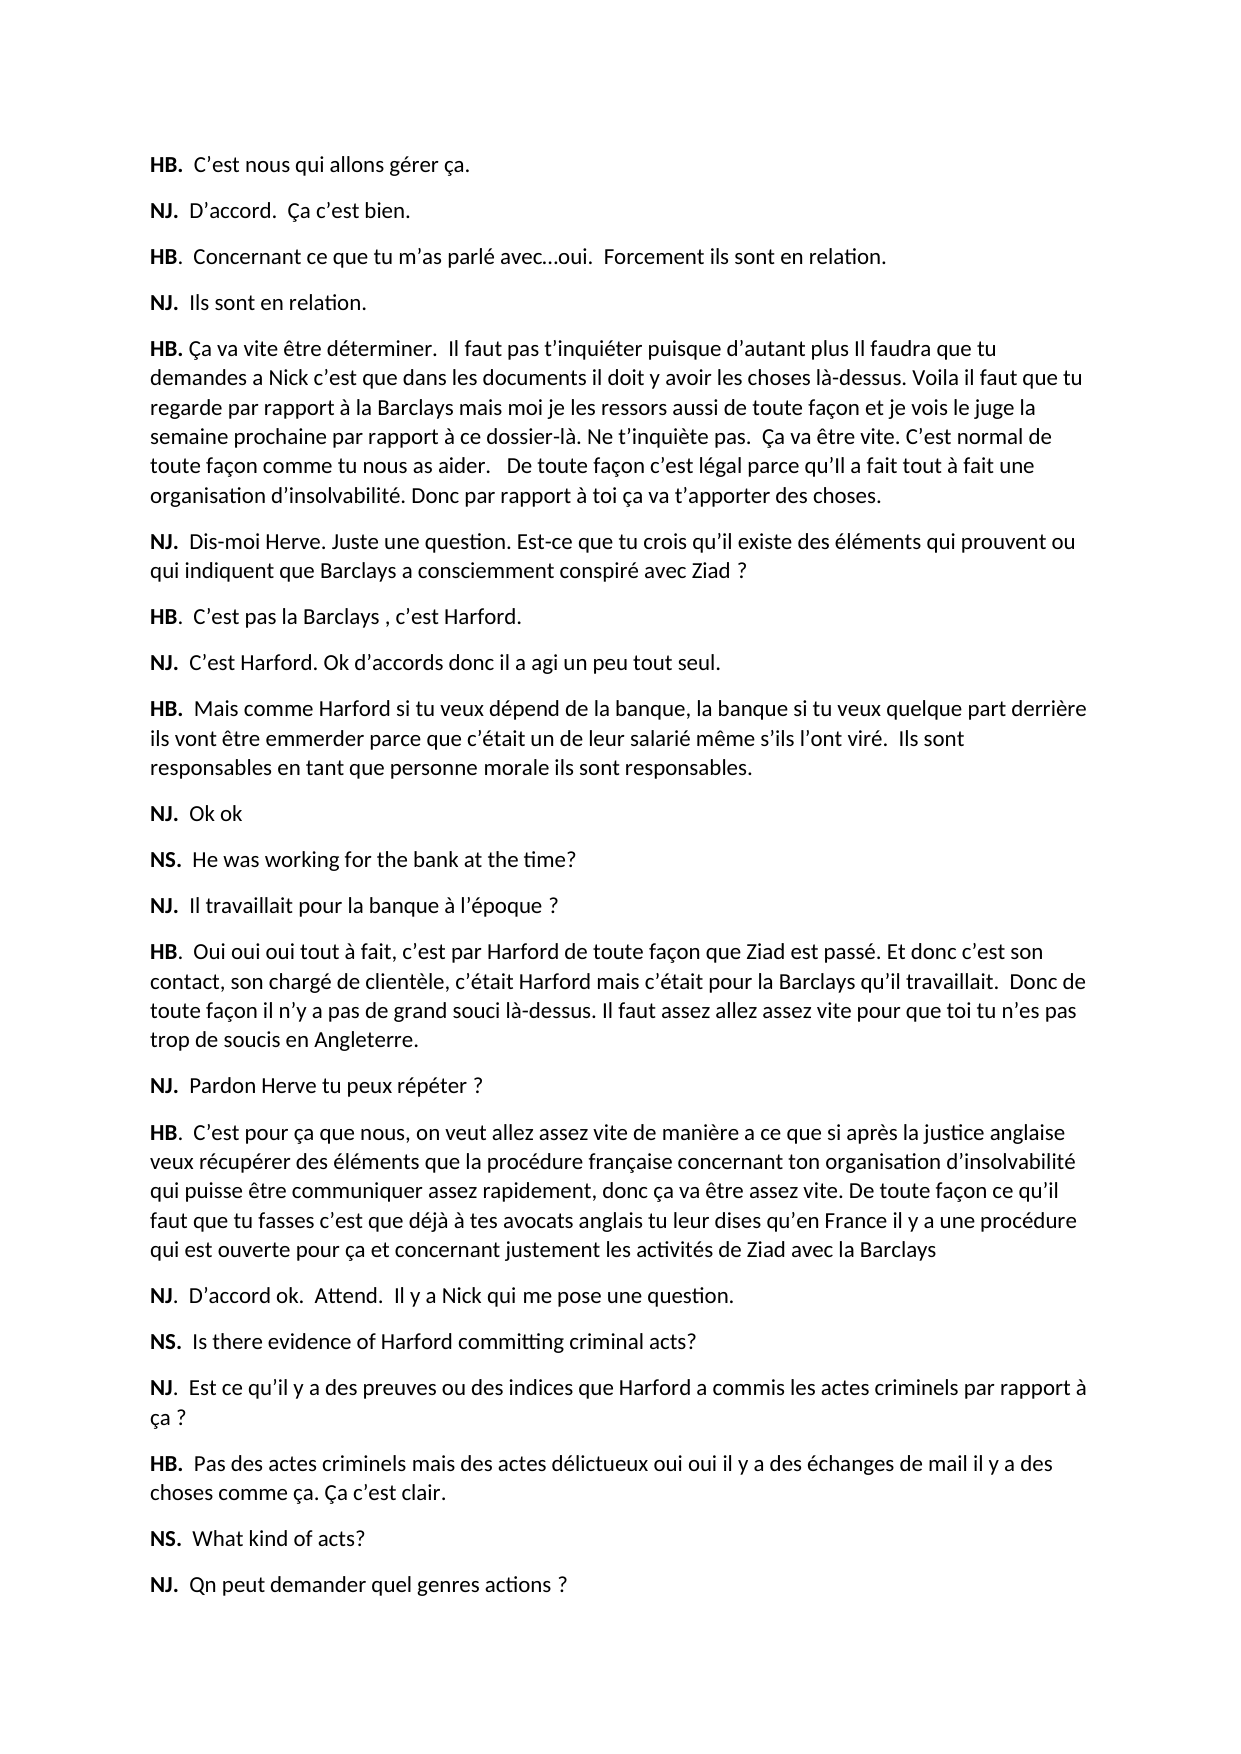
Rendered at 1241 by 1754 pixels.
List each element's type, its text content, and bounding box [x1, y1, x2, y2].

text NS. Is there evidence of Harford committing criminal acts? [150, 1327, 1090, 1355]
text NJ. D’accord. Ça c’est bien. [150, 196, 1090, 224]
text HB. Oui oui oui tout à fait, c’est par Harford de toute façon que Ziad est passé. Et donc c’est son contact, son chargé de clientèle, c’était Harford mais c’était pour la Barclays qu’il travaillait. Donc de toute façon il n’y a pas de grand souci là-dessus. Il faut assez allez assez vite pour que toi tu n’es pas trop de soucis en Angleterre. [150, 937, 1090, 1054]
text HB. C’est pour ça que nous, on veut allez assez vite de manière a ce que si après la justice anglaise veux récupérer des éléments que la procédure française concernant ton organisation d’insolvabilité qui puisse être communiquer assez rapidement, donc ça va être assez vite. De toute façon ce qu’il faut que tu fasses c’est que déjà à tes avocats anglais tu leur dises qu’en France il y a une procédure qui est ouverte pour ça et concernant justement les activités de Ziad avec la Barclays [150, 1118, 1090, 1263]
text HB. C’est nous qui allons gérer ça. [150, 150, 1090, 178]
text NS. What kind of acts? [150, 1524, 1090, 1552]
text NJ. Est ce qu’il y a des preuves ou des indices que Harford a commis les actes criminels par rapport à ça ? [150, 1373, 1090, 1431]
text NJ. C’est Harford. Ok d’accords donc il a agi un peu tout seul. [150, 648, 1090, 677]
text NJ. Ok ok [150, 799, 1090, 827]
text NJ. Ils sont en relation. [150, 288, 1090, 316]
text HB. Ça va vite être déterminer. Il faut pas t’inquiéter puisque d’autant plus Il faudra que tu demandes a Nick c’est que dans les documents il doit y avoir les choses là-dessus. Voila il faut que tu regarde par rapport à la Barclays mais moi je les ressors aussi de toute façon et je vois le juge la semaine prochaine par rapport à ce dossier-là. Ne t’inquiète pas. Ça va être vite. C’est normal de toute façon comme tu nous as aider. De toute façon c’est légal parce qu’Il a fait tout à fait une organisation d’insolvabilité. Donc par rapport à toi ça va t’apporter des choses. [150, 334, 1090, 509]
text NJ. Qn peut demander quel genres actions ? [150, 1570, 1090, 1598]
text HB. C’est pas la Barclays , c’est Harford. [150, 602, 1090, 631]
text HB. Pas des actes criminels mais des actes délictueux oui oui il y a des échanges de mail il y a des choses comme ça. Ça c’est clair. [150, 1449, 1090, 1506]
text NJ. Pardon Herve tu peux répéter ? [150, 1072, 1090, 1100]
text NJ. Il travaillait pour la banque à l’époque ? [150, 891, 1090, 919]
text NJ. Dis-moi Herve. Juste une question. Est-ce que tu crois qu’il existe des éléments qui prouvent ou qui indiquent que Barclays a consciemment conspiré avec Ziad ? [150, 527, 1090, 584]
text HB. Concernant ce que tu m’as parlé avec…oui. Forcement ils sont en relation. [150, 242, 1090, 270]
text HB. Mais comme Harford si tu veux dépend de la banque, la banque si tu veux quelque part derrière ils vont être emmerder parce que c’était un de leur salarié même s’ils l’ont viré. Ils sont responsables en tant que personne morale ils sont responsables. [150, 694, 1090, 781]
text NS. He was working for the bank at the time? [150, 845, 1090, 873]
text NJ. D’accord ok. Attend. Il y a Nick qui me pose une question. [150, 1281, 1090, 1309]
